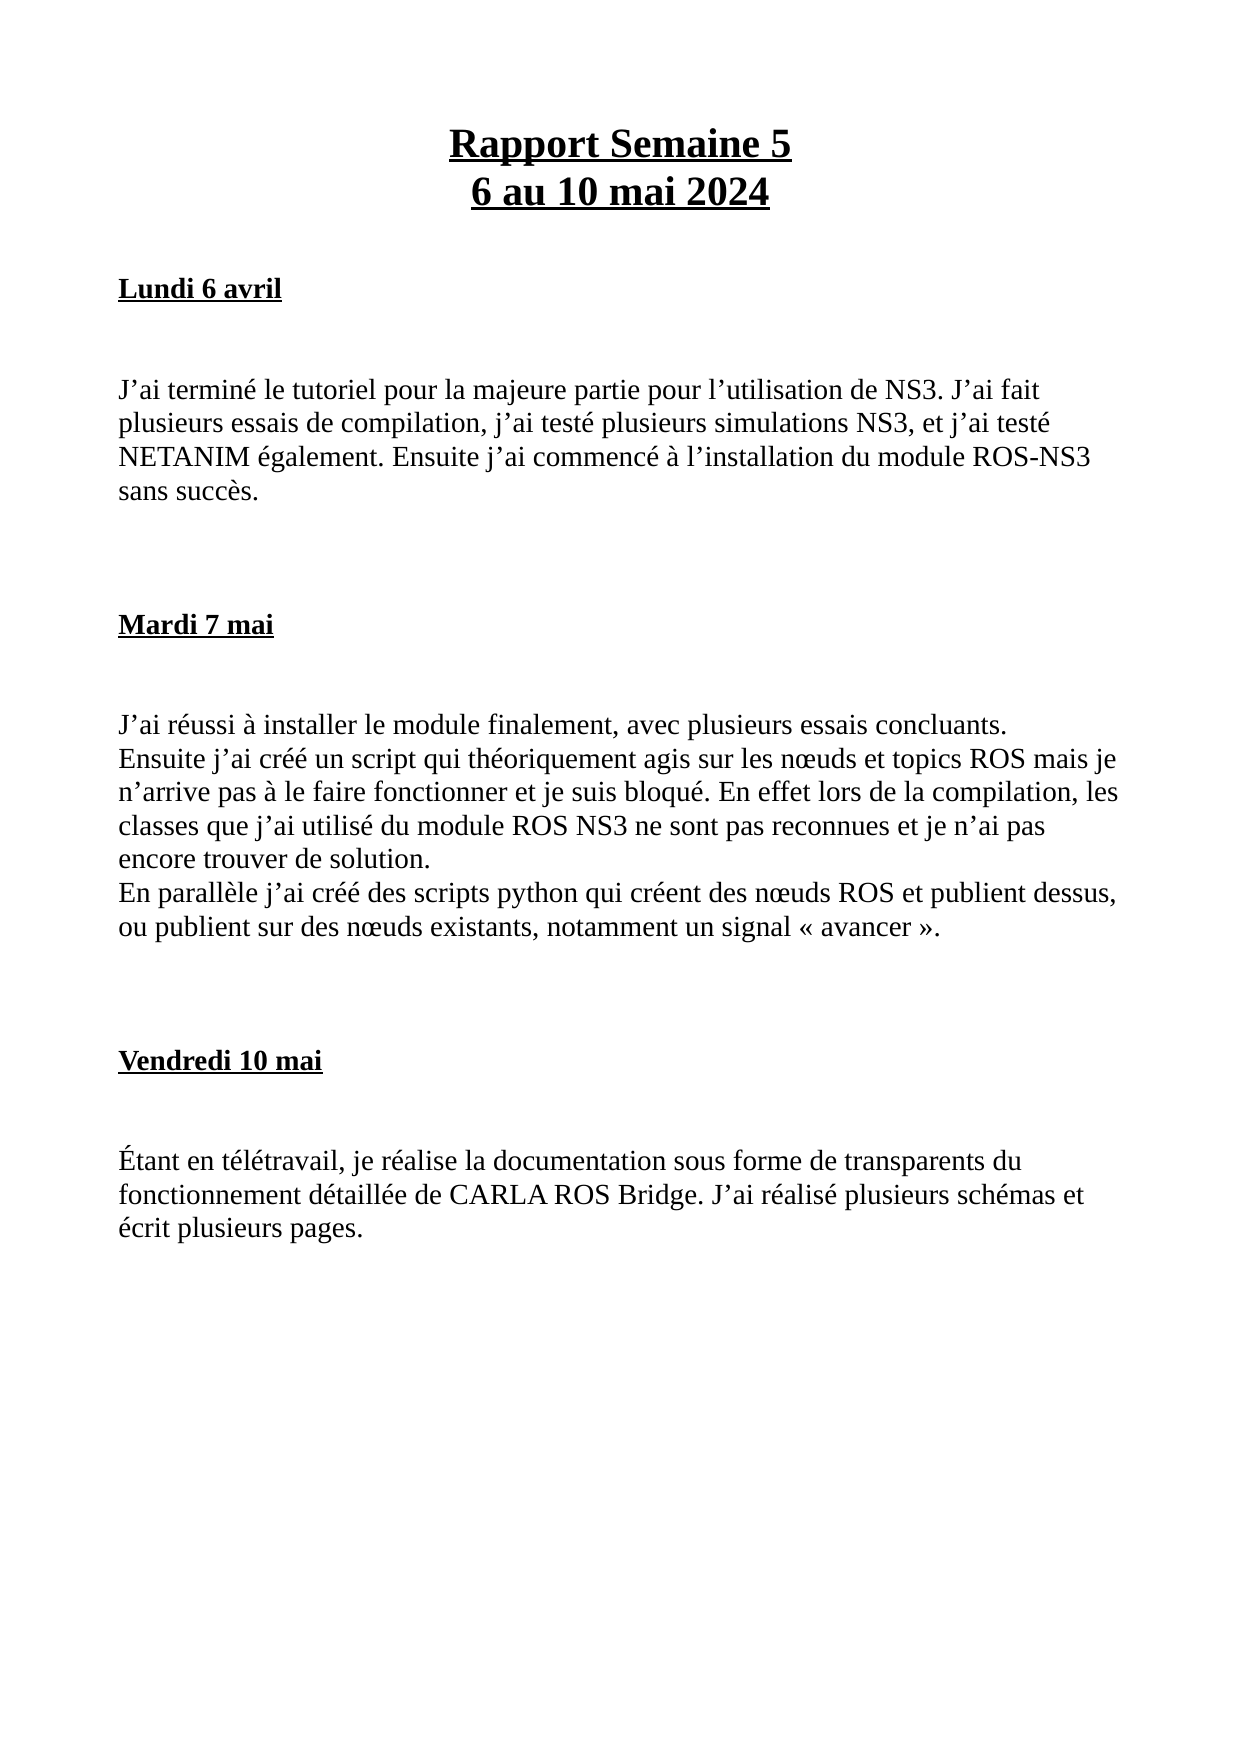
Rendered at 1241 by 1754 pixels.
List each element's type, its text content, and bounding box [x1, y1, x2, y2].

text Vendredi 10 mai [118, 1043, 1122, 1076]
text Ensuite j’ai créé un script qui théoriquement agis sur les nœuds et topics ROS mais je n’arrive pas à le faire fonctionner et je suis bloqué. En effet lors de la compilation, les classes que j’ai utilisé du module ROS NS3 ne sont pas reconnues et je n’ai pas encore trouver de solution. [118, 741, 1122, 875]
text 6 au 10 mai 2024 [118, 166, 1122, 214]
text Étant en télétravail, je réalise la documentation sous forme de transparents du fonctionnement détaillée de CARLA ROS Bridge. J’ai réalisé plusieurs schémas et écrit plusieurs pages. [118, 1143, 1122, 1244]
text J’ai réussi à installer le module finalement, avec plusieurs essais concluants. [118, 707, 1122, 741]
text Lundi 6 avril [118, 271, 1122, 305]
text J’ai terminé le tutoriel pour la majeure partie pour l’utilisation de NS3. J’ai fait plusieurs essais de compilation, j’ai testé plusieurs simulations NS3, et j’ai testé NETANIM également. Ensuite j’ai commencé à l’installation du module ROS-NS3 sans succès. [118, 372, 1122, 540]
text En parallèle j’ai créé des scripts python qui créent des nœuds ROS et publient dessus, ou publient sur des nœuds existants, notamment un signal « avancer ». [118, 875, 1122, 942]
text Mardi 7 mai [118, 540, 1122, 640]
text Rapport Semaine 5 [118, 118, 1122, 166]
